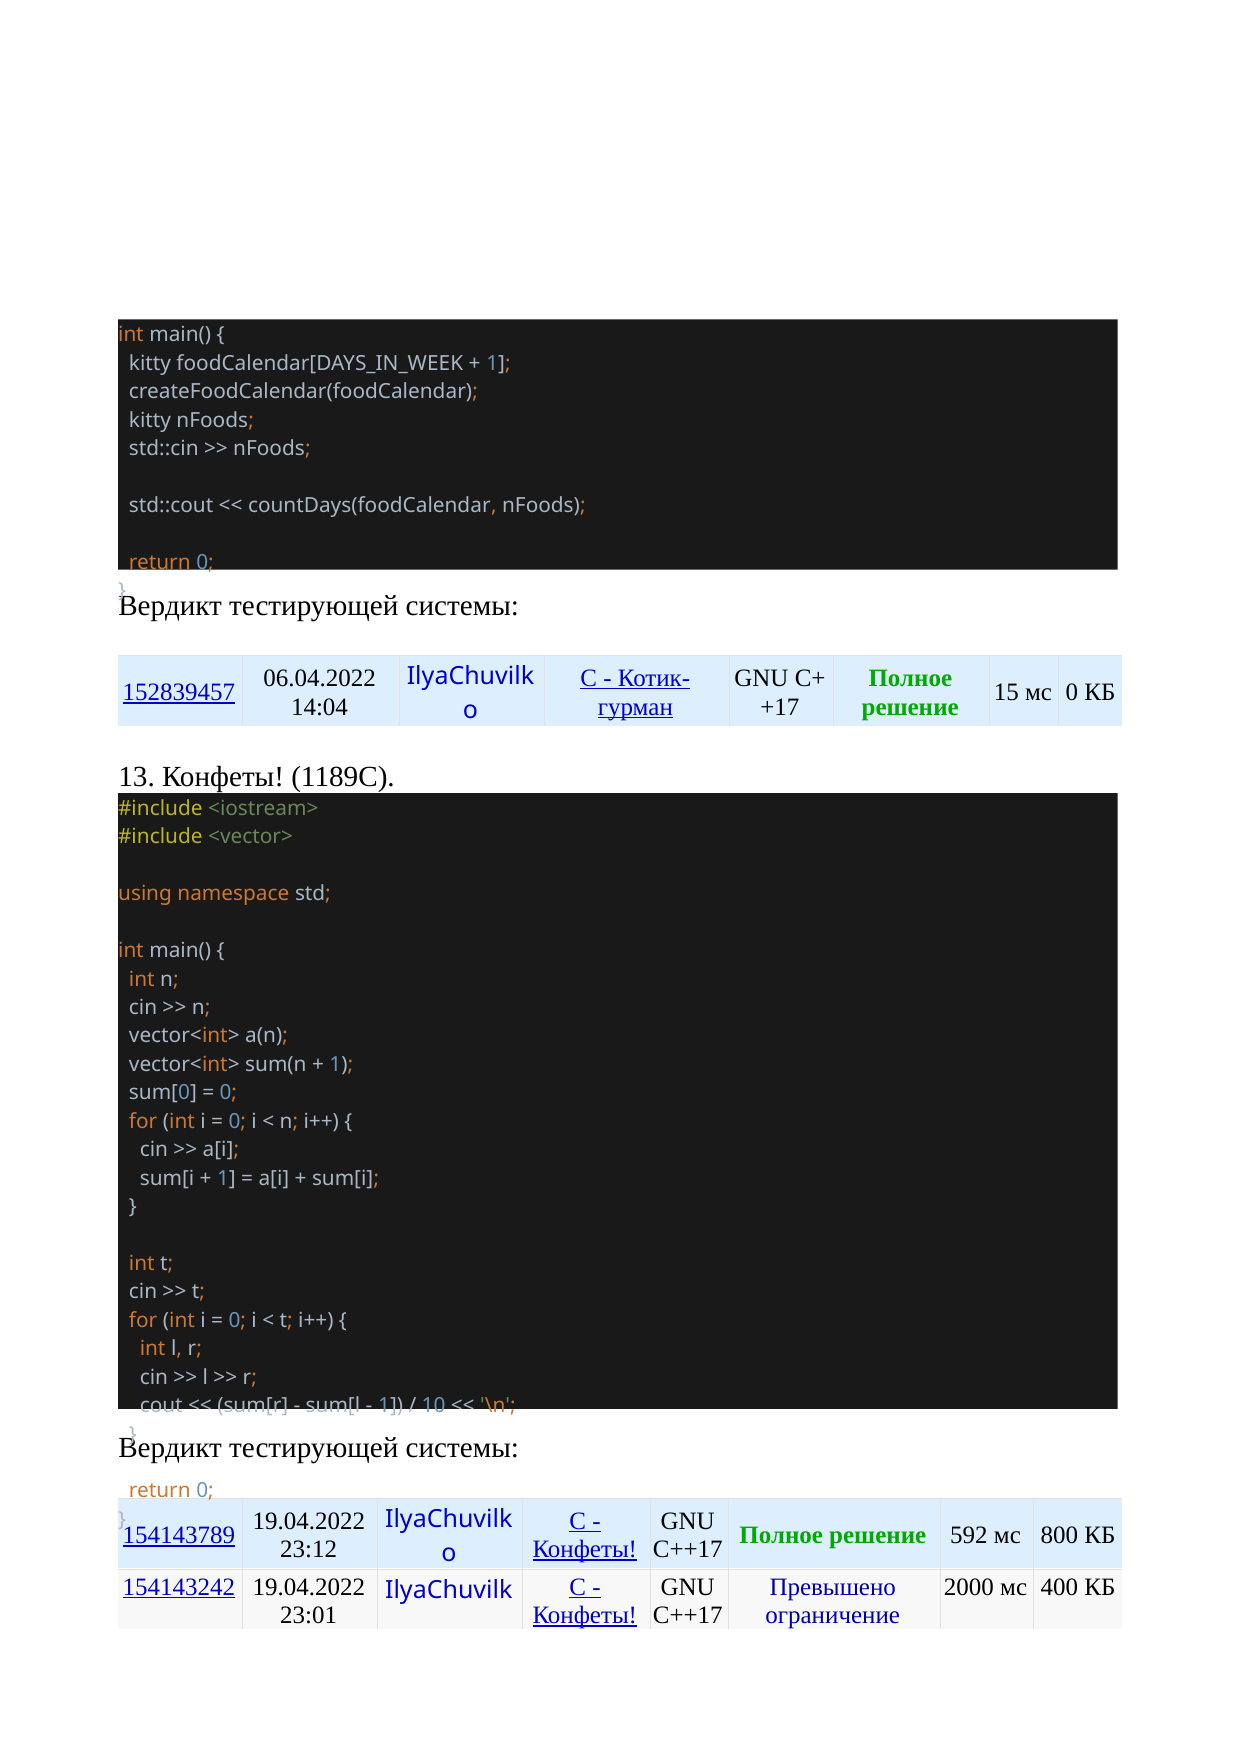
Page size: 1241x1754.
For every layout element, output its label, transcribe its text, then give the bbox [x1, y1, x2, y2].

table_cell 154143242 [118, 1570, 242, 1629]
table_header 152839457 [118, 656, 242, 726]
table_cell 19.04.2022 23:01 [243, 1570, 377, 1629]
table_cell GNU C++17 [651, 1570, 728, 1629]
table_header 0 КБ [1059, 656, 1122, 726]
table_header C - Котик-гурман [545, 656, 729, 726]
table_cell IlyaChuvilk [378, 1570, 522, 1629]
table_header 19.04.2022 23:12 [243, 1499, 377, 1568]
table_header C - Конфеты! [523, 1499, 650, 1568]
table_header IlyaChuvilko [378, 1499, 522, 1568]
table_header 592 мс [941, 1499, 1033, 1568]
table_cell 2000 мс [941, 1570, 1033, 1629]
table_header IlyaChuvilko [400, 656, 544, 726]
text Вердикт тестирующей системы: [118, 1430, 1122, 1464]
text 13. Конфеты! (1189C). [118, 759, 1122, 793]
table_header GNU C++17 [651, 1499, 728, 1568]
table_header Полное решение [729, 1499, 940, 1568]
table_header GNU C++17 [730, 656, 833, 726]
table_header 154143789 [118, 1499, 242, 1568]
table_header Полное решение [834, 656, 989, 726]
table_cell C - Конфеты! [523, 1570, 650, 1629]
table_header 06.04.2022 14:04 [243, 656, 399, 726]
table_header 15 мс [990, 656, 1058, 726]
text Вердикт тестирующей системы: [118, 588, 1122, 621]
table_cell Превышено ограничение [729, 1570, 940, 1629]
table_cell 400 КБ [1034, 1570, 1122, 1629]
table_header 800 КБ [1034, 1499, 1122, 1568]
